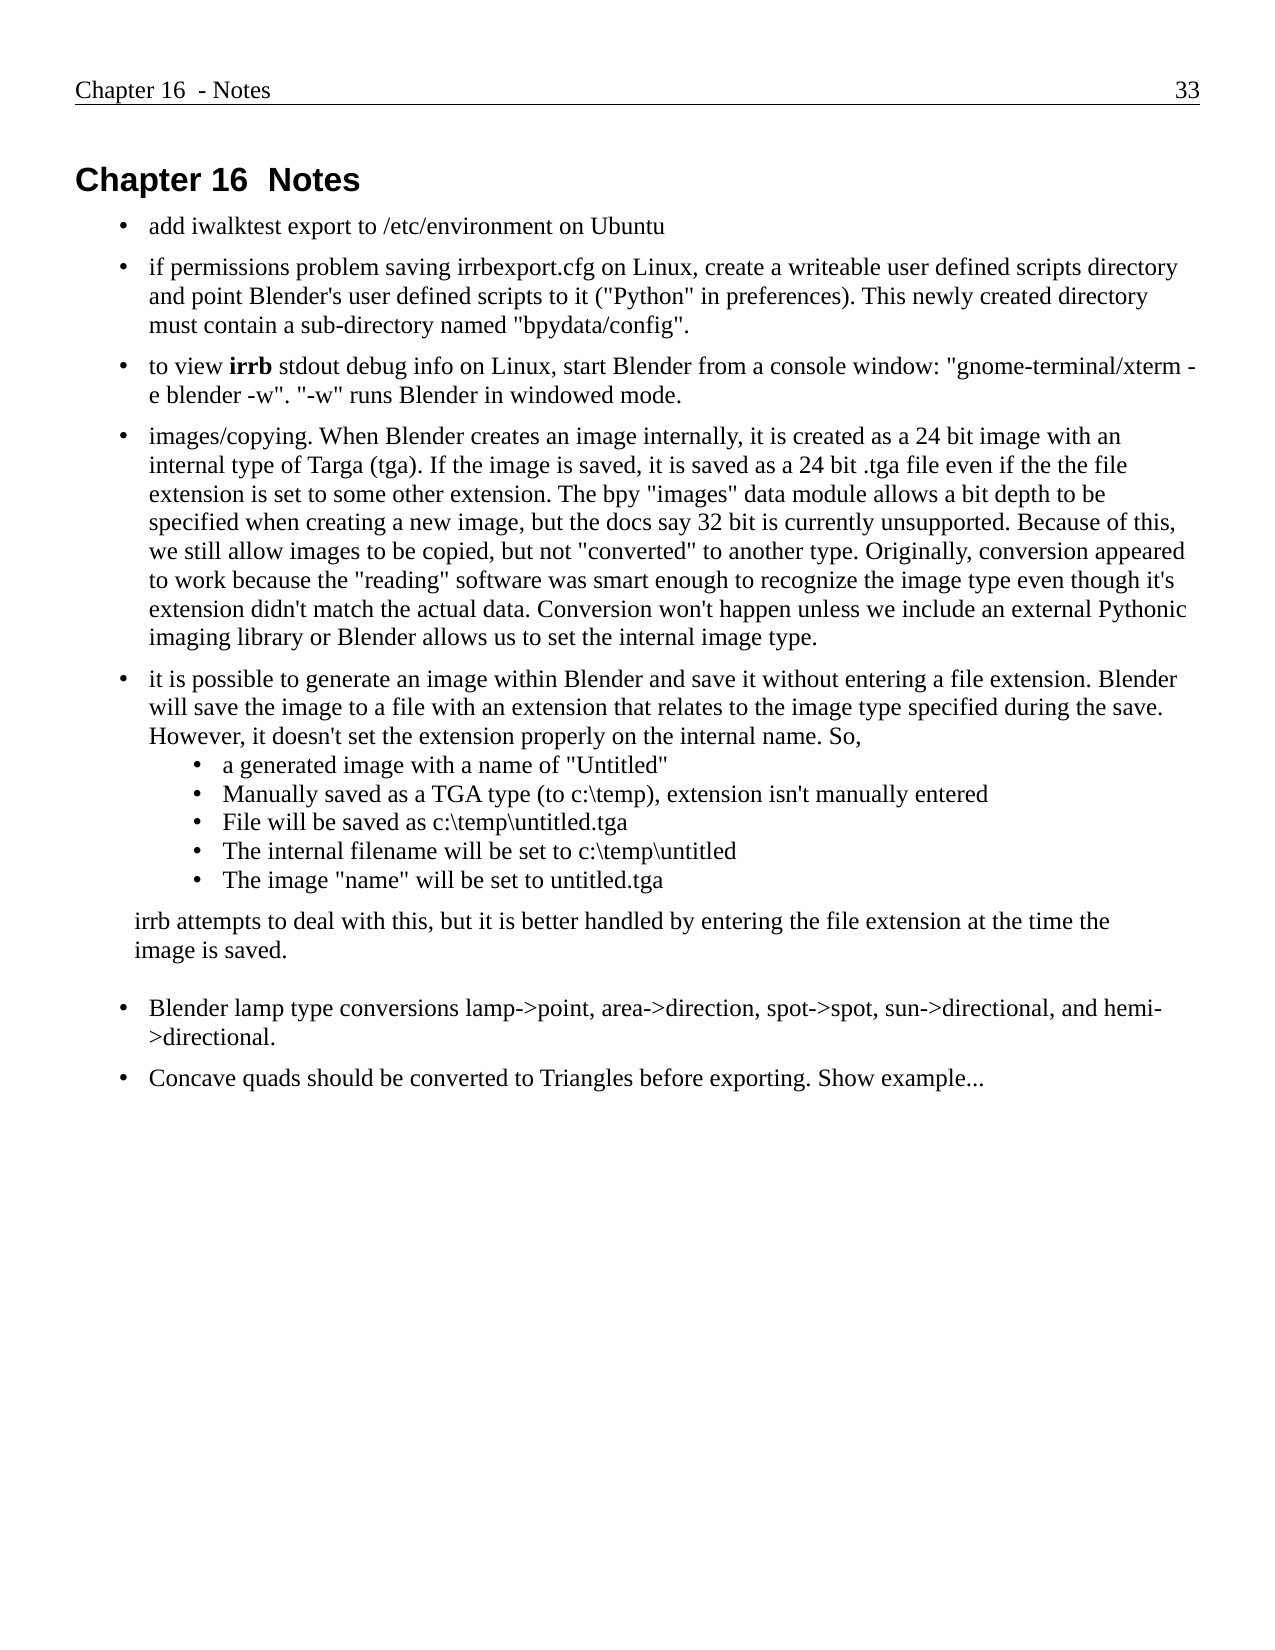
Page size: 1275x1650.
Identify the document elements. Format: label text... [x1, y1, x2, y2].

list to view irrb stdout debug info on Linux, start Blender from a console window: "gnome-terminal/xterm -e blender -w". "-w" runs Blender in windowed mode. [119, 351, 1200, 409]
list Concave quads should be converted to Triangles before exporting. Show example... [119, 1063, 1200, 1092]
list The image "name" will be set to untitled.tga [193, 865, 1200, 894]
list if permissions problem saving irrbexport.cfg on Linux, create a writeable user defined scripts directory and point Blender's user defined scripts to it ("Python" in preferences). This newly created directory must contain a sub-directory named "bpydata/config". [119, 252, 1200, 339]
list add iwalktest export to /etc/environment on Ubuntu [119, 211, 1200, 240]
list images/copying. When Blender creates an image internally, it is created as a 24 bit image with an internal type of Targa (tga). If the image is saved, it is saved as a 24 bit .tga file even if the the file extension is set to some other extension. The bpy "images" data module allows a bit depth to be specified when creating a new image, but the docs say 32 bit is currently unsupported. Because of this, we still allow images to be copied, but not "converted" to another type. Originally, conversion appeared to work because the "reading" software was smart enough to recognize the image type even though it's extension didn't match the actual data. Conversion won't happen unless we include an external Pythonic imaging library or Blender allows us to set the internal image type. [119, 421, 1200, 651]
list a generated image with a name of "Untitled" [193, 750, 1200, 779]
list The internal filename will be set to c:\temp\untitled [193, 836, 1200, 865]
list Blender lamp type conversions lamp->point, area->direction, spot->spot, sun->directional, and hemi->directional. [119, 993, 1200, 1051]
text irrb attempts to deal with this, but it is better handled by entering the file extension at the time the image is saved. [134, 906, 1141, 964]
list File will be saved as c:\temp\untitled.tga [193, 807, 1200, 836]
list Manually saved as a TGA type (to c:\temp), extension isn't manually entered [193, 779, 1200, 807]
list it is possible to generate an image within Blender and save it without entering a file extension. Blender will save the image to a file with an extension that relates to the image type specified during the save. However, it doesn't set the extension properly on the internal name. So, [119, 664, 1200, 750]
subtitle Notes [75, 160, 1200, 199]
